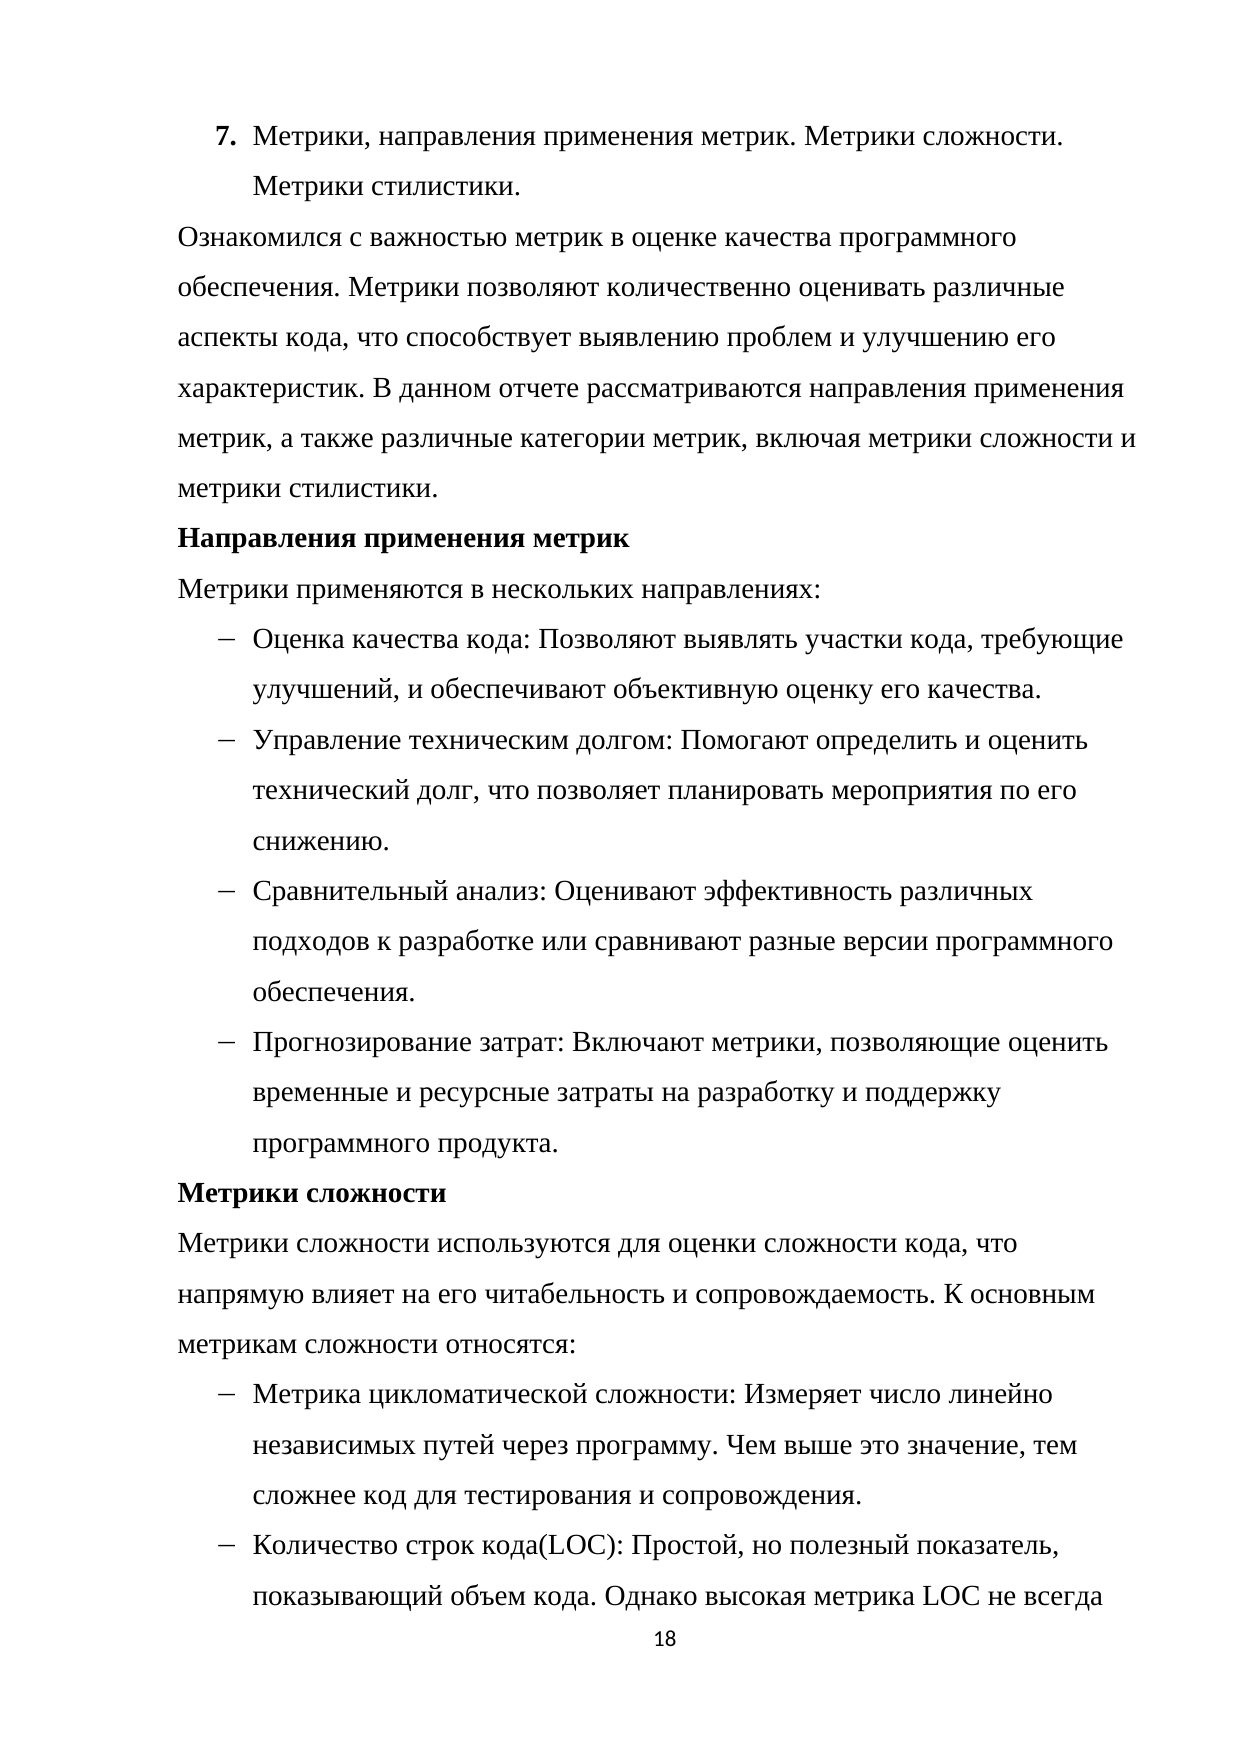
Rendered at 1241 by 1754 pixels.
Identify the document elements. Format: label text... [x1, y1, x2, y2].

list Сравнительный анализ: Оценивают эффективность различных подходов к разработке или сравнивают разные версии программного обеспечения. [215, 873, 1152, 1007]
text Направления применения метрик [177, 521, 1152, 554]
subtitle Метрики, направления применения метрик. Метрики сложности. Метрики стилистики. [215, 118, 1152, 202]
text Метрики сложности [177, 1175, 1152, 1209]
list Метрика цикломатической сложности: Измеряет число линейно независимых путей через программу. Чем выше это значение, тем сложнее код для тестирования и сопровождения. [215, 1376, 1152, 1511]
list Управление техническим долгом: Помогают определить и оценить технический долг, что позволяет планировать мероприятия по его снижению. [215, 722, 1152, 856]
list Оценка качества кода: Позволяют выявлять участки кода, требующие улучшений, и обеспечивают объективную оценку его качества. [215, 621, 1152, 705]
text Метрики сложности используются для оценки сложности кода, что напрямую влияет на его читабельность и сопровождаемость. К основным метрикам сложности относятся: [177, 1225, 1152, 1359]
list Количество строк кода(LOC): Простой, но полезный показатель, показывающий объем кода. Однако высокая метрика LOC не всегда [215, 1527, 1152, 1611]
text Метрики применяются в нескольких направлениях: [177, 571, 1152, 604]
list Прогнозирование затрат: Включают метрики, позволяющие оценить временные и ресурсные затраты на разработку и поддержку программного продукта. [215, 1024, 1152, 1158]
text Ознакомился с важностью метрик в оценке качества программного обеспечения. Метрики позволяют количественно оценивать различные аспекты кода, что способствует выявлению проблем и улучшению его характеристик. В данном отчете рассматриваются направления применения метрик, а также различные категории метрик, включая метрики сложности и метрики стилистики. [177, 219, 1152, 504]
